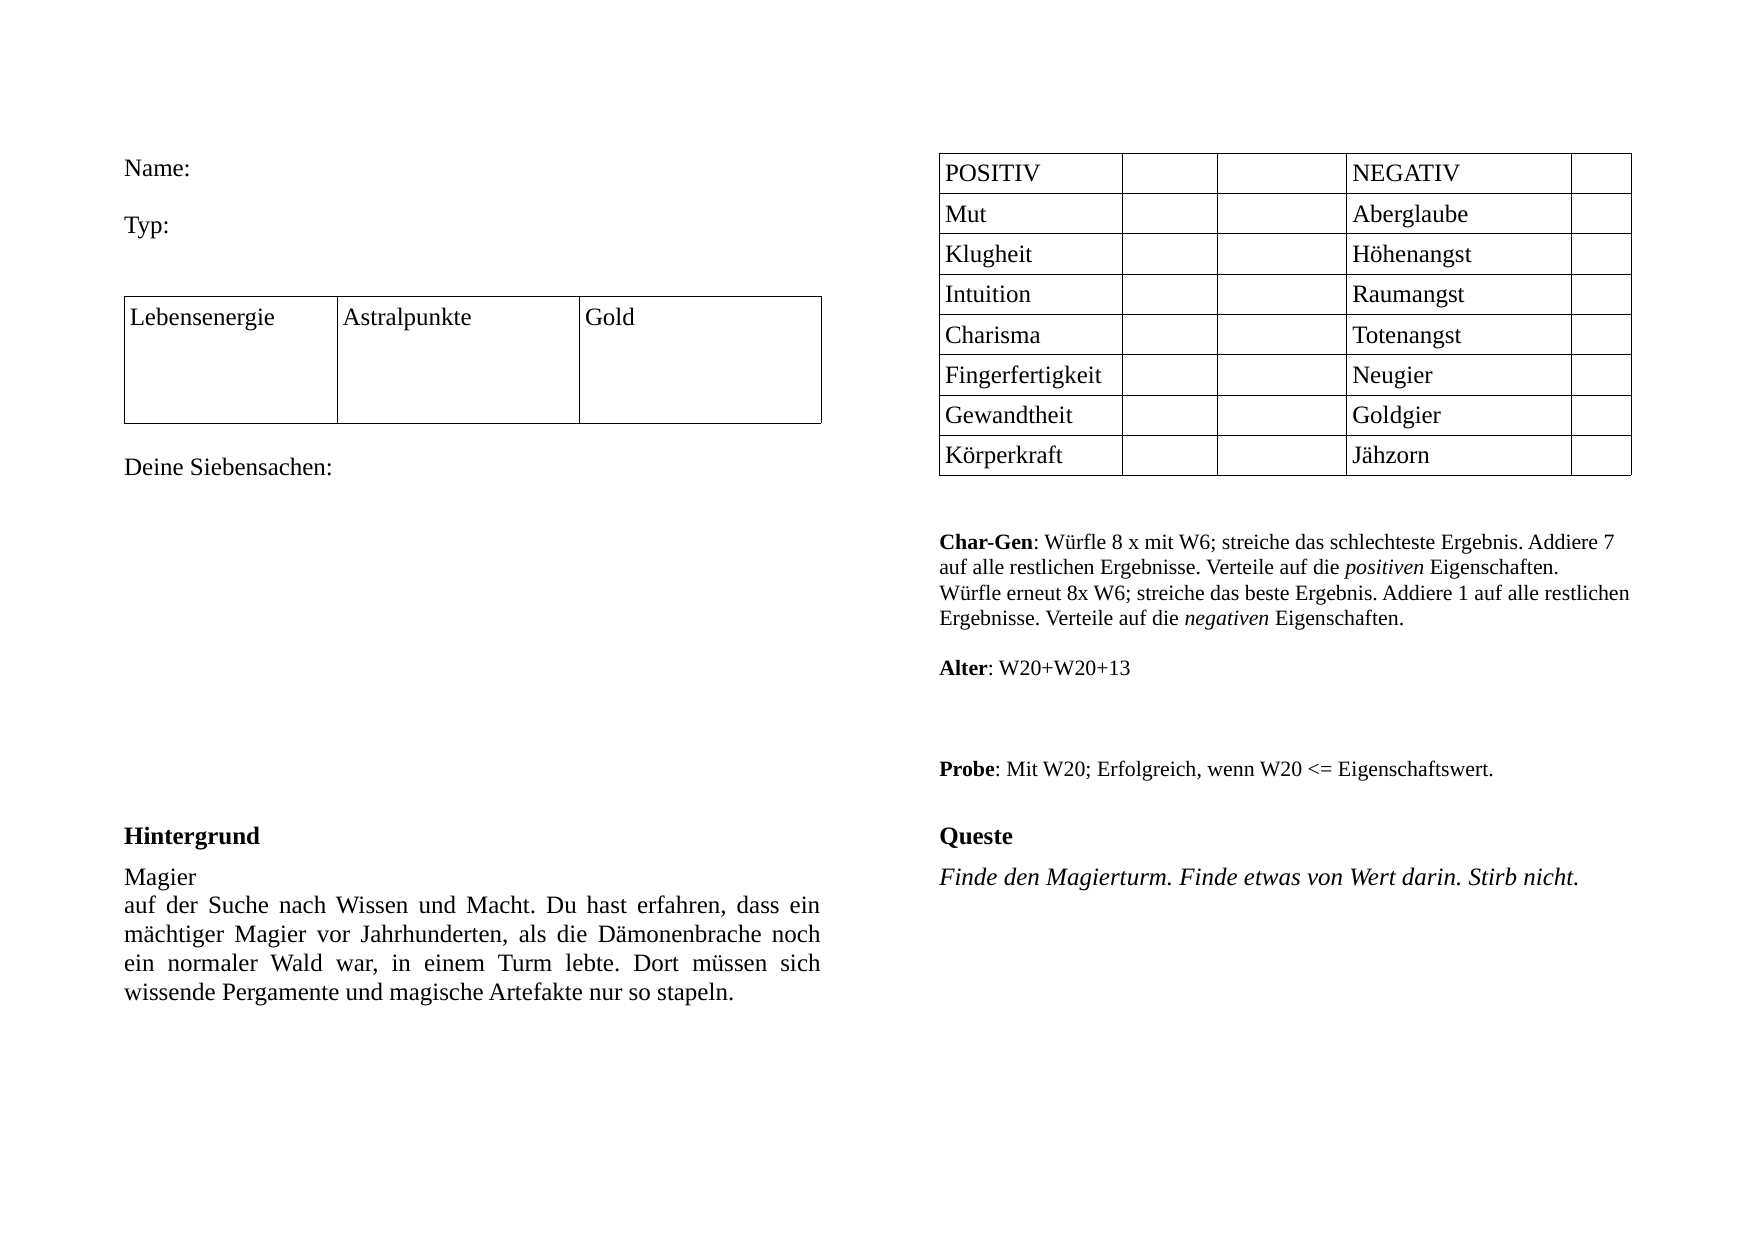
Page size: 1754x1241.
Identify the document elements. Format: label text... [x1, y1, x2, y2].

table_cell [1123, 355, 1217, 394]
table_header Char-Gen: Würfle 8 x mit W6; streiche das schlechteste Ergebnis. Addiere 7 auf alle restlichen Ergebnisse. Verteile auf die positiven Eigenschaften. Würfle erneut 8x W6; streiche das beste Ergebnis. Addiere 1 auf alle restlichen Ergebnisse. Verteile auf die negativen Eigenschaften. Alter: W20+W20+13 Probe: Mit W20; Erfolgreich, wenn W20 <= Eigenschaftswert. [933, 147, 1636, 816]
table_cell Höhenangst [1347, 234, 1571, 273]
table_header NEGATIV [1347, 154, 1571, 193]
table_header [1123, 154, 1217, 193]
table_cell Aberglaube [1347, 194, 1571, 233]
table_cell [1572, 436, 1631, 475]
table_cell Totenangst [1347, 315, 1571, 354]
table_cell Hintergrund [118, 816, 827, 856]
table_cell [1123, 436, 1217, 475]
table_cell Gewandtheit [940, 396, 1122, 435]
table_cell Fingerfertigkeit [940, 355, 1122, 394]
table_cell [1123, 275, 1217, 314]
table_cell [1218, 396, 1346, 435]
table_cell Jähzorn [1347, 436, 1571, 475]
table_cell Mut [940, 194, 1122, 233]
table_cell [1218, 234, 1346, 273]
table_cell Intuition [940, 275, 1122, 314]
table_cell [827, 856, 933, 1011]
table_header Lebensenergie [125, 297, 337, 423]
table_header Gold [580, 297, 821, 423]
table_header [1218, 154, 1346, 193]
table_cell [1123, 234, 1217, 273]
table_cell [1572, 396, 1631, 435]
table_header [827, 147, 933, 816]
table_cell Goldgier [1347, 396, 1571, 435]
table_header Astralpunkte [338, 297, 579, 423]
table_cell [1218, 355, 1346, 394]
table_cell Neugier [1347, 355, 1571, 394]
table_cell [1572, 275, 1631, 314]
table_cell Magier auf der Suche nach Wissen und Macht. Du hast erfahren, dass ein mächtiger Magier vor Jahrhunderten, als die Dämonenbrache noch ein normaler Wald war, in einem Turm lebte. Dort müssen sich wissende Pergamente und magische Artefakte nur so stapeln. [118, 856, 827, 1011]
table_cell [1218, 275, 1346, 314]
table_cell [1123, 315, 1217, 354]
table_header Name: Typ: Deine Siebensachen: [118, 147, 827, 816]
table_header [1572, 154, 1631, 193]
table_cell Klugheit [940, 234, 1122, 273]
table_cell [1572, 234, 1631, 273]
table_cell [1572, 355, 1631, 394]
table_cell [1572, 194, 1631, 233]
table_header POSITIV [940, 154, 1122, 193]
table_cell [827, 816, 933, 856]
table_cell Körperkraft [940, 436, 1122, 475]
table_cell Queste [933, 816, 1636, 856]
table_cell [1123, 396, 1217, 435]
table_cell [1218, 194, 1346, 233]
table_cell [1572, 315, 1631, 354]
table_cell [1123, 194, 1217, 233]
table_cell Raumangst [1347, 275, 1571, 314]
table_cell [1218, 436, 1346, 475]
table_cell Finde den Magierturm. Finde etwas von Wert darin. Stirb nicht. [933, 856, 1636, 1011]
table_cell [1218, 315, 1346, 354]
table_cell Charisma [940, 315, 1122, 354]
